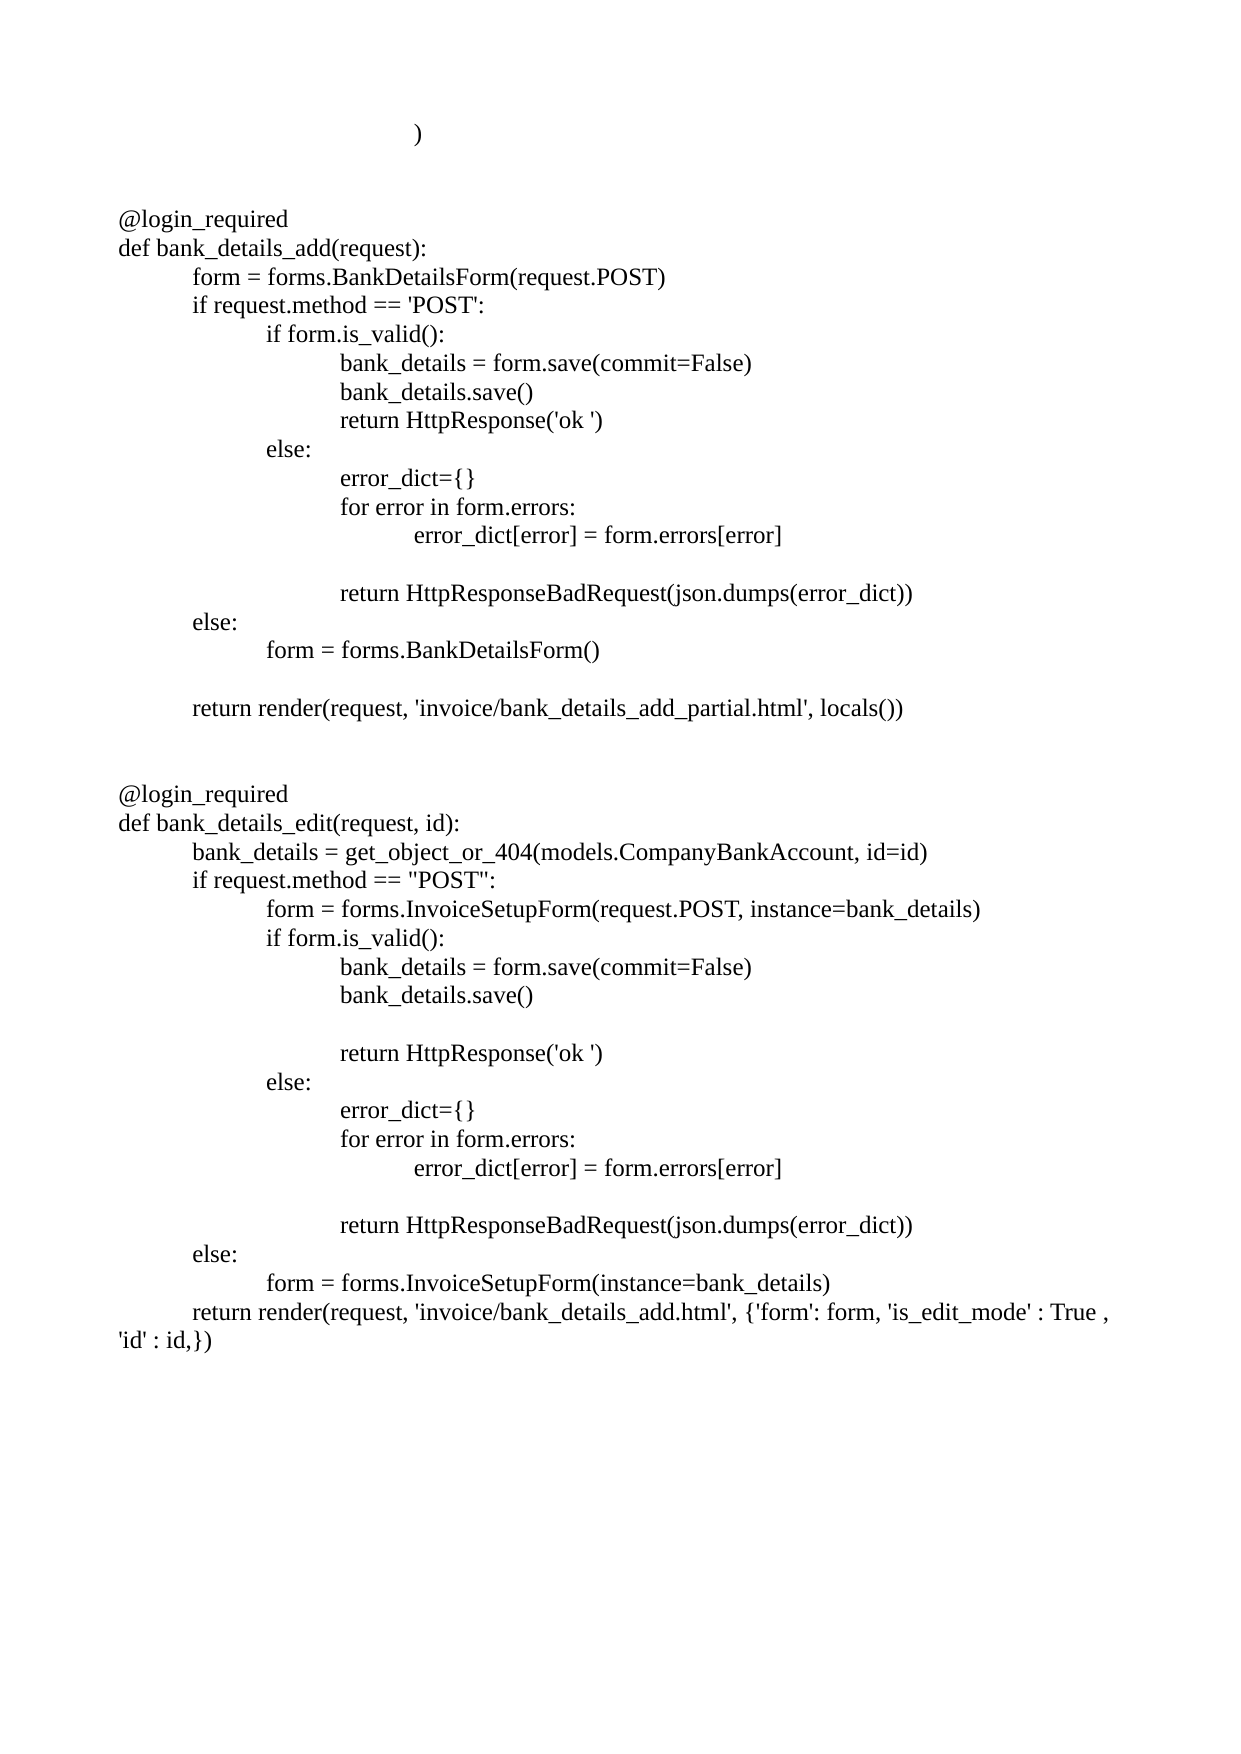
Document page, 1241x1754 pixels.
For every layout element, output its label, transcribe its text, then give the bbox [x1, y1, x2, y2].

text bank_details = form.save(commit=False) [118, 348, 1122, 377]
text bank_details = form.save(commit=False) [118, 952, 1122, 981]
text form = forms.InvoiceSetupForm(request.POST, instance=bank_details) [118, 894, 1122, 923]
text else: [118, 434, 1122, 463]
text return HttpResponseBadRequest(json.dumps(error_dict)) [118, 578, 1122, 607]
text return HttpResponse('ok ') [118, 406, 1122, 434]
text if form.is_valid(): [118, 923, 1122, 952]
text form = forms.BankDetailsForm(request.POST) [118, 262, 1122, 291]
text bank_details.save() [118, 981, 1122, 1009]
text return render(request, 'invoice/bank_details_add.html', {'form': form, 'is_edit_mode' : True , 'id' : id,}) [118, 1297, 1122, 1354]
text error_dict[error] = form.errors[error] [118, 1153, 1122, 1182]
text @login_required [118, 779, 1122, 808]
text def bank_details_add(request): [118, 233, 1122, 262]
text if request.method == "POST": [118, 866, 1122, 894]
text bank_details = get_object_or_404(models.CompanyBankAccount, id=id) [118, 837, 1122, 866]
text if form.is_valid(): [118, 319, 1122, 348]
text else: [118, 1239, 1122, 1268]
text bank_details.save() [118, 377, 1122, 406]
text return render(request, 'invoice/bank_details_add_partial.html', locals()) [118, 693, 1122, 722]
text @login_required [118, 204, 1122, 233]
text else: [118, 607, 1122, 636]
text ) [118, 118, 1122, 147]
text error_dict={} [118, 463, 1122, 492]
text else: [118, 1067, 1122, 1096]
text if request.method == 'POST': [118, 291, 1122, 319]
text for error in form.errors: [118, 1124, 1122, 1153]
text return HttpResponse('ok ') [118, 1038, 1122, 1067]
text def bank_details_edit(request, id): [118, 808, 1122, 837]
text return HttpResponseBadRequest(json.dumps(error_dict)) [118, 1211, 1122, 1239]
text error_dict={} [118, 1096, 1122, 1124]
text for error in form.errors: [118, 492, 1122, 521]
text form = forms.InvoiceSetupForm(instance=bank_details) [118, 1268, 1122, 1297]
text form = forms.BankDetailsForm() [118, 636, 1122, 664]
text error_dict[error] = form.errors[error] [118, 521, 1122, 549]
